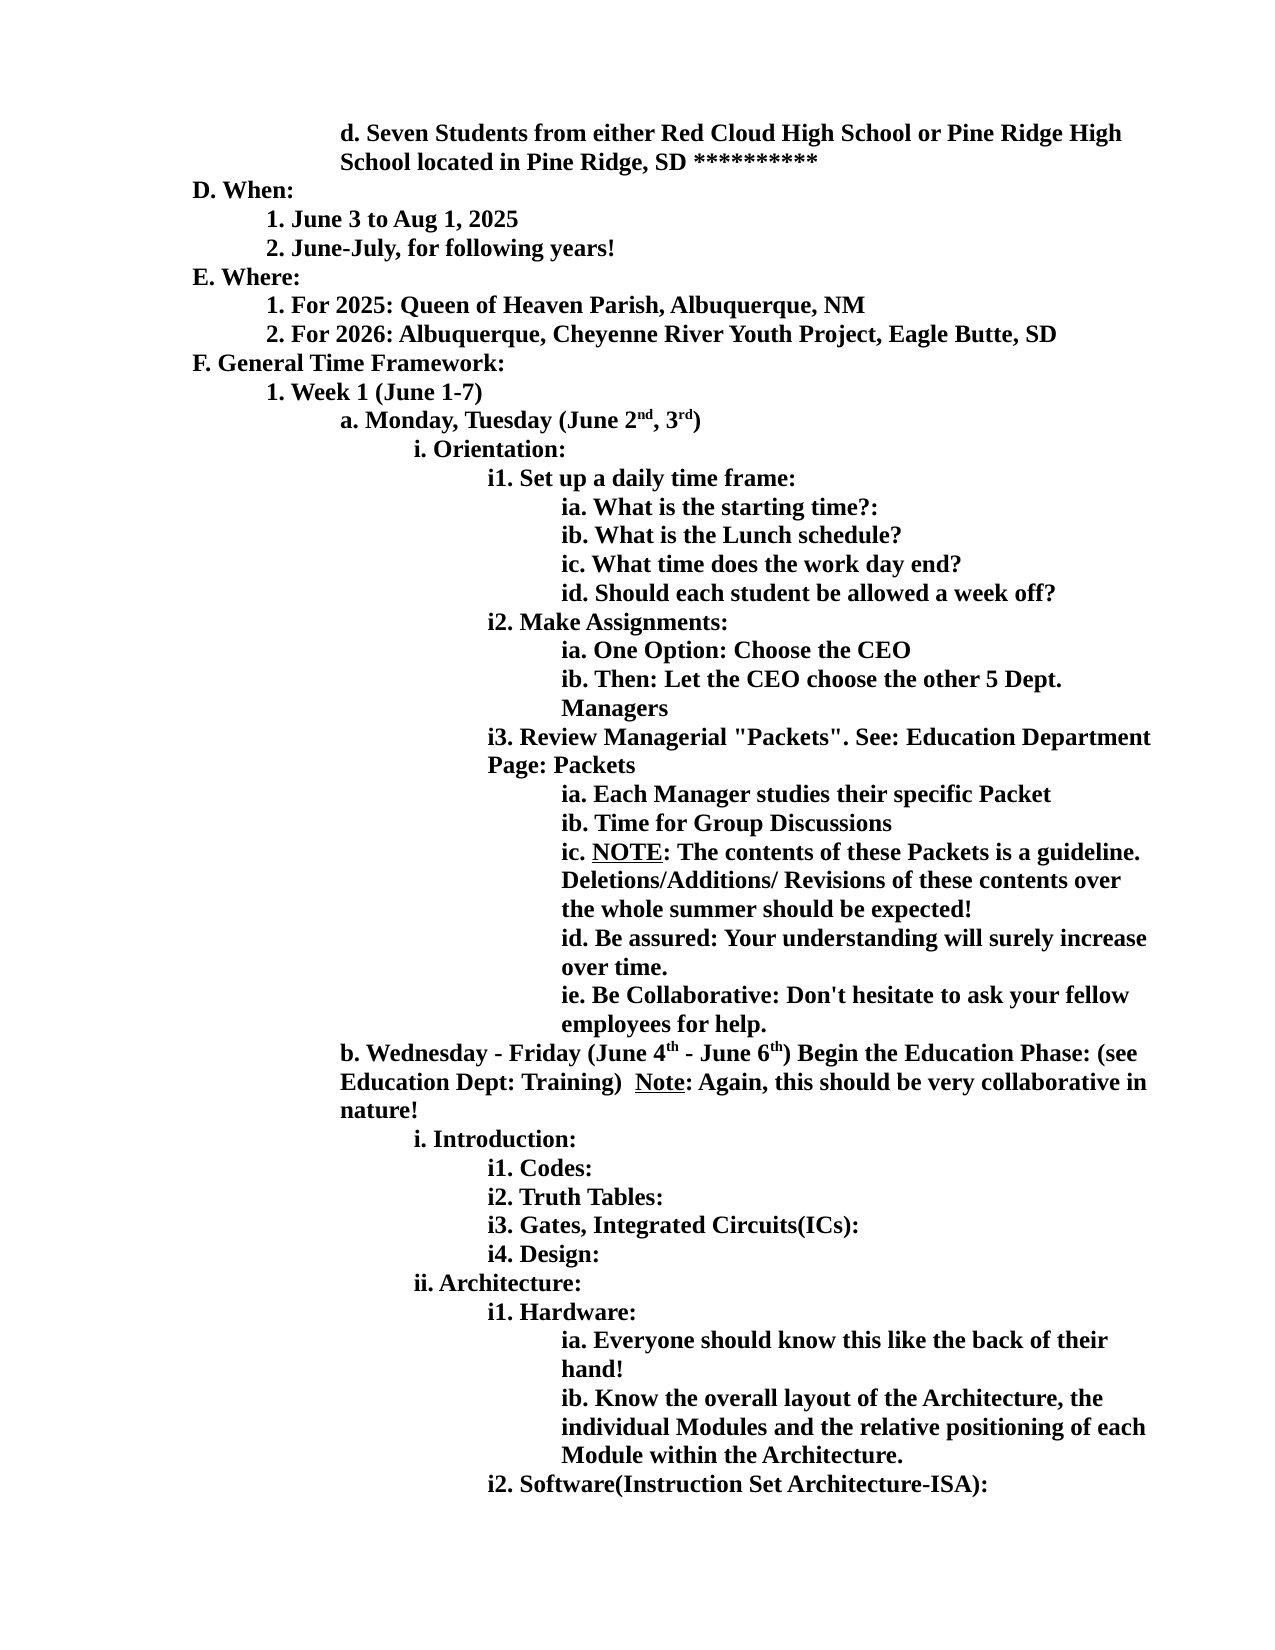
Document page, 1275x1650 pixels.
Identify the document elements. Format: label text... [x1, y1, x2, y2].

text id. Should each student be allowed a week off? [561, 578, 1157, 607]
text d. Seven Students from either Red Cloud High School or Pine Ridge High School located in Pine Ridge, SD ********** [340, 118, 1157, 176]
text ib. Know the overall layout of the Architecture, the individual Modules and the relative positioning of each Module within the Architecture. [561, 1383, 1157, 1469]
text ic. What time does the work day end? [561, 549, 1157, 578]
text i2. Make Assignments: [487, 607, 1157, 636]
text i2. Truth Tables: [487, 1182, 1157, 1211]
text 1. For 2025: Queen of Heaven Parish, Albuquerque, NM [266, 291, 1157, 319]
text i. Orientation: [413, 434, 1157, 463]
text b. Wednesday - Friday (June 4th - June 6th) Begin the Education Phase: (see Education Dept: Training) Note: Again, this should be very collaborative in nature! [340, 1038, 1157, 1124]
text i2. Software(Instruction Set Architecture-ISA): [487, 1469, 1157, 1498]
text ib. What is the Lunch schedule? [561, 521, 1157, 549]
text 2. June-July, for following years! [266, 233, 1157, 262]
text i4. Design: [487, 1239, 1157, 1268]
text 1. Week 1 (June 1-7) [266, 377, 1157, 406]
text i1. Hardware: [487, 1297, 1157, 1326]
text D. When: [192, 176, 1157, 204]
text 1. June 3 to Aug 1, 2025 [266, 204, 1157, 233]
text a. Monday, Tuesday (June 2nd, 3rd) [340, 406, 1157, 434]
text F. General Time Framework: [192, 348, 1157, 377]
text ia. Everyone should know this like the back of their hand! [561, 1326, 1157, 1383]
text ib. Then: Let the CEO choose the other 5 Dept. Managers [561, 664, 1157, 722]
text ic. NOTE: The contents of these Packets is a guideline. Deletions/Additions/ Revisions of these contents over the whole summer should be expected! [561, 837, 1157, 923]
text E. Where: [192, 262, 1157, 291]
text i. Introduction: [413, 1124, 1157, 1153]
text i1. Set up a daily time frame: [487, 463, 1157, 492]
text ie. Be Collaborative: Don't hesitate to ask your fellow employees for help. [561, 981, 1157, 1038]
text ii. Architecture: [413, 1268, 1157, 1297]
text ib. Time for Group Discussions [561, 808, 1157, 837]
text i3. Review Managerial "Packets". See: Education Department Page: Packets [487, 722, 1157, 779]
text ia. Each Manager studies their specific Packet [561, 779, 1157, 808]
text id. Be assured: Your understanding will surely increase over time. [561, 923, 1157, 981]
text ia. One Option: Choose the CEO [561, 636, 1157, 664]
text 2. For 2026: Albuquerque, Cheyenne River Youth Project, Eagle Butte, SD [266, 319, 1157, 348]
text ia. What is the starting time?: [561, 492, 1157, 521]
text i1. Codes: [487, 1153, 1157, 1182]
text i3. Gates, Integrated Circuits(ICs): [487, 1211, 1157, 1239]
